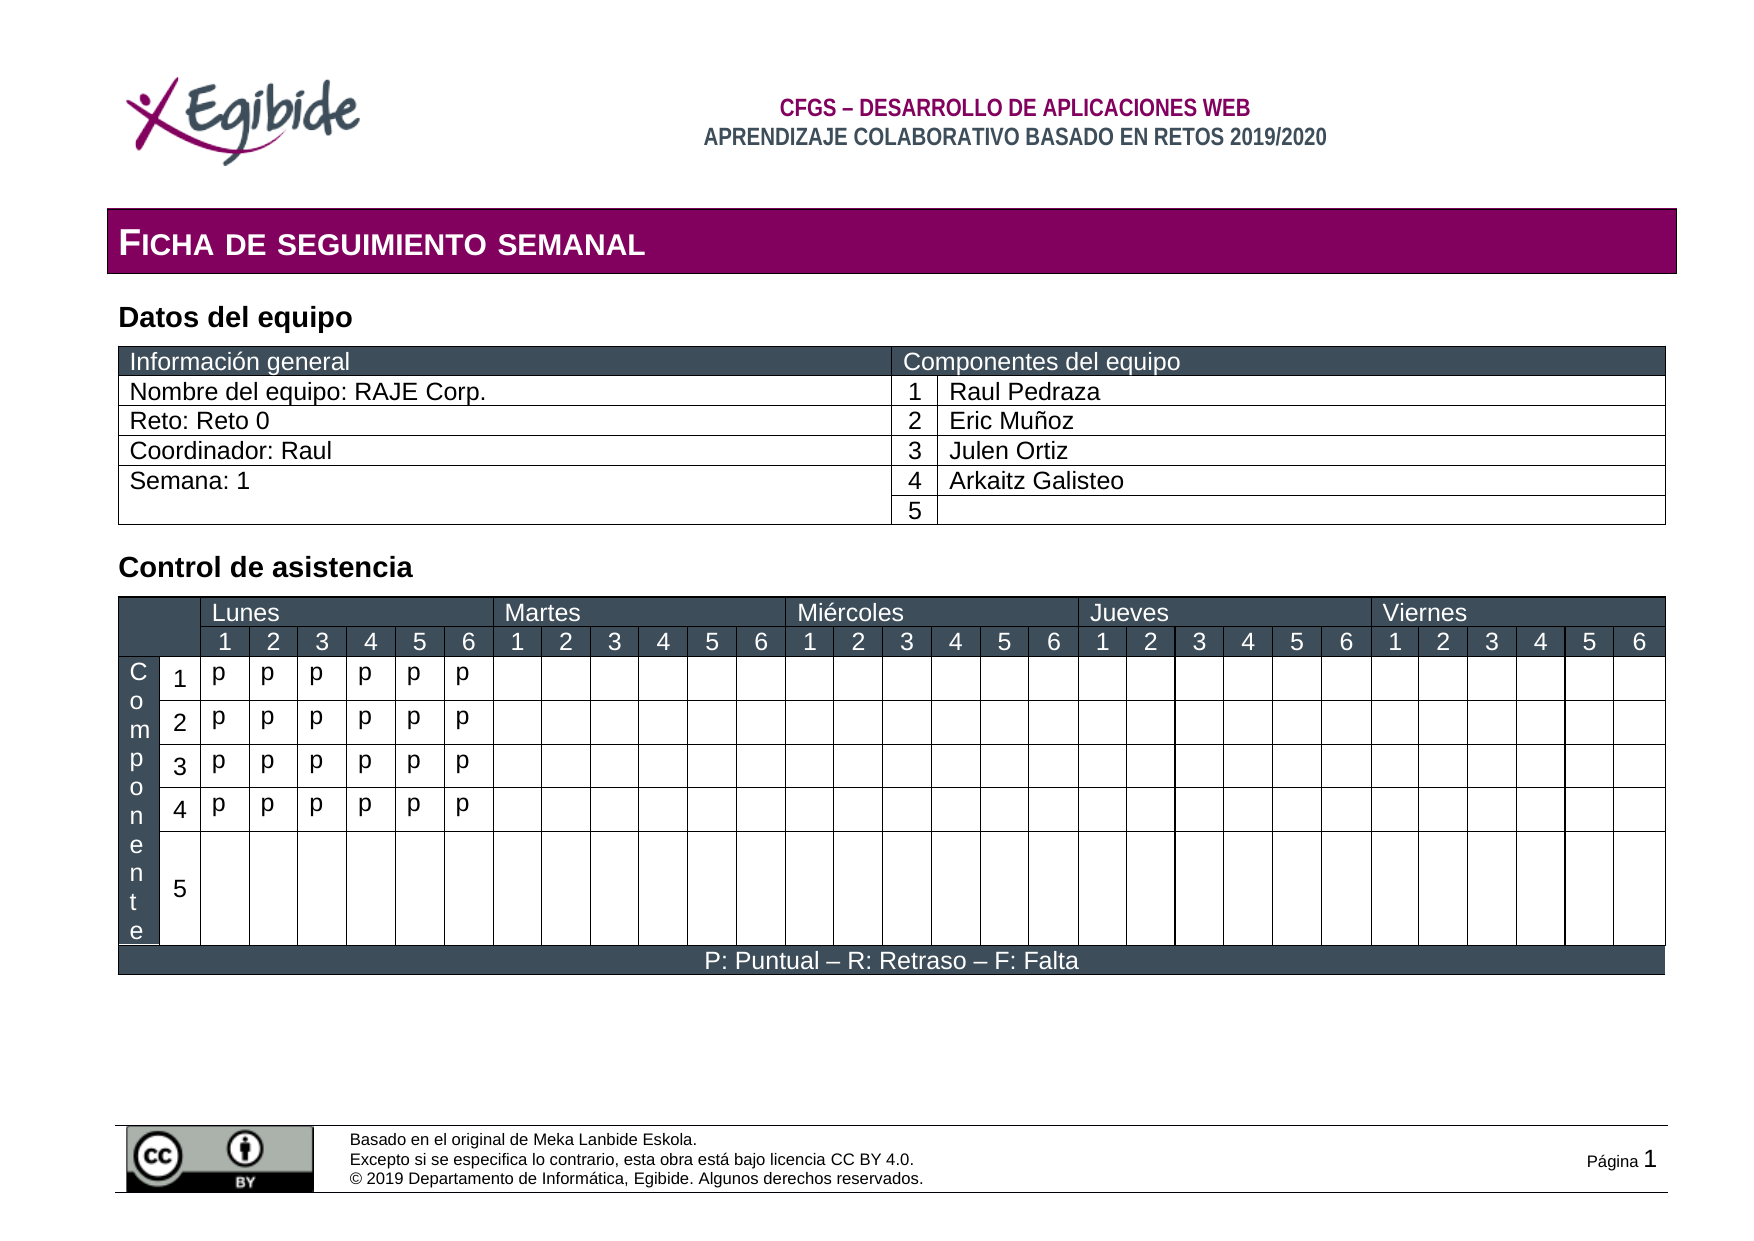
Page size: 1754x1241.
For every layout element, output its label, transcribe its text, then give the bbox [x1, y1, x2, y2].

table_cell [639, 788, 687, 831]
table_cell [1372, 657, 1418, 700]
table_cell [1029, 701, 1078, 743]
table_cell [688, 701, 736, 743]
table_cell [786, 788, 833, 831]
table_cell [1517, 788, 1564, 831]
table_cell 4 [347, 627, 395, 656]
table_cell p [250, 788, 297, 831]
table_cell 3 [1176, 627, 1223, 656]
table_cell p [298, 745, 346, 787]
table_cell [1468, 745, 1516, 787]
table_cell [1322, 701, 1371, 743]
table_cell [834, 701, 882, 743]
table_cell [1614, 788, 1665, 831]
table_cell [932, 745, 980, 787]
table_cell [1224, 745, 1272, 787]
table_cell [1079, 832, 1126, 944]
table_cell [737, 701, 785, 743]
table_cell 3 [160, 745, 200, 787]
table_cell [591, 788, 638, 831]
table_cell [688, 832, 736, 944]
table_cell 5 [1566, 627, 1613, 656]
table_cell 6 [445, 627, 493, 656]
table_cell 1 [160, 657, 200, 700]
table_cell [1224, 832, 1272, 944]
table_cell [542, 701, 590, 743]
table_cell [1322, 788, 1371, 831]
table_cell p [201, 701, 249, 743]
table_cell p [298, 788, 346, 831]
table_cell [883, 832, 931, 944]
picture [126, 77, 360, 166]
table_cell [201, 832, 249, 944]
table_header Lunes [201, 598, 493, 626]
table_cell [1419, 745, 1467, 787]
table_cell Reto: Reto 0 [119, 406, 891, 435]
table_cell [1029, 745, 1078, 787]
table_cell [1614, 701, 1665, 743]
table_cell Semana: 1 [119, 466, 891, 524]
table_cell [1419, 657, 1467, 700]
table_cell p [396, 657, 444, 700]
table_cell [932, 832, 980, 944]
table_cell [1566, 745, 1613, 787]
table_cell [494, 832, 541, 944]
table_cell p [347, 788, 395, 831]
table_cell Eric Muñoz [938, 406, 1665, 435]
table_cell [1224, 701, 1272, 743]
table_cell [688, 745, 736, 787]
table_cell [1566, 701, 1613, 743]
table_cell [1322, 745, 1371, 787]
table_cell [1566, 657, 1613, 700]
table_header Jueves [1079, 598, 1371, 626]
table_cell [1127, 657, 1174, 700]
table_cell [1273, 745, 1321, 787]
table_cell p [347, 701, 395, 743]
table_cell [1029, 657, 1078, 700]
table_cell [1372, 788, 1418, 831]
table_cell [883, 745, 931, 787]
table_cell [834, 788, 882, 831]
table_cell 5 [688, 627, 736, 656]
table_cell [981, 657, 1028, 700]
table_cell 3 [591, 627, 638, 656]
table_cell 4 [1224, 627, 1272, 656]
table_cell [883, 657, 931, 700]
table_cell p [396, 788, 444, 831]
table_cell 6 [737, 627, 785, 656]
table_cell [1372, 701, 1418, 743]
table_cell 4 [639, 627, 687, 656]
table_cell [932, 701, 980, 743]
table_cell [1176, 657, 1223, 700]
table_cell [1517, 745, 1564, 787]
table_cell 4 [1517, 627, 1564, 656]
table_cell p [347, 657, 395, 700]
table_cell [445, 832, 493, 944]
table_cell [1322, 657, 1371, 700]
table_cell 6 [1614, 627, 1665, 656]
table_cell [1224, 657, 1272, 700]
table_cell [1614, 745, 1665, 787]
table_cell p [445, 788, 493, 831]
table_cell [737, 788, 785, 831]
table_cell [1566, 788, 1613, 831]
table_cell Nombre del equipo: RAJE Corp. [119, 376, 891, 405]
table_cell [1273, 788, 1321, 831]
table_cell [542, 788, 590, 831]
table_cell [1273, 657, 1321, 700]
table_cell [1273, 701, 1321, 743]
table_cell [1468, 788, 1516, 831]
table_cell [1419, 788, 1467, 831]
table_header Viernes [1372, 598, 1665, 626]
table_header Miércoles [786, 598, 1078, 626]
table_cell [1517, 657, 1564, 700]
table_cell 5 [892, 496, 937, 524]
table_cell P: Puntual – R: Retraso – F: Falta [119, 946, 1665, 974]
table_cell p [445, 745, 493, 787]
table_cell [834, 745, 882, 787]
table_cell p [201, 745, 249, 787]
table_cell p [250, 745, 297, 787]
table_cell [1176, 745, 1223, 787]
table_cell [1079, 788, 1126, 831]
table_cell [938, 496, 1665, 524]
table_cell [786, 832, 833, 944]
table_cell 6 [1322, 627, 1371, 656]
table_cell [981, 832, 1028, 944]
subtitle Ficha de seguimiento semanal [108, 210, 1676, 273]
table_cell [494, 745, 541, 787]
table_cell [1079, 745, 1126, 787]
table_cell [786, 745, 833, 787]
table_cell [1322, 832, 1371, 944]
table_cell Componente [119, 657, 159, 944]
table_cell 1 [1079, 627, 1126, 656]
table_cell [786, 701, 833, 743]
table_cell [883, 788, 931, 831]
table_cell [298, 832, 346, 944]
table_cell 1 [201, 627, 249, 656]
table_cell [1566, 832, 1613, 944]
table_header Información general [119, 347, 891, 375]
table_header [119, 598, 200, 656]
table_cell p [298, 657, 346, 700]
table_cell p [396, 701, 444, 743]
table_cell [1127, 701, 1174, 743]
table_cell [1176, 832, 1223, 944]
table_cell [347, 832, 395, 944]
table_cell Arkaitz Galisteo [938, 466, 1665, 494]
table_cell 5 [396, 627, 444, 656]
table_cell [688, 657, 736, 700]
table_cell [1224, 788, 1272, 831]
table_cell [591, 657, 638, 700]
table_cell 5 [1273, 627, 1321, 656]
table_cell p [201, 657, 249, 700]
table_cell [737, 745, 785, 787]
table_cell [639, 745, 687, 787]
table_cell 3 [892, 436, 937, 465]
table_cell 3 [1468, 627, 1516, 656]
table_cell [1419, 701, 1467, 743]
table_cell [1614, 832, 1665, 944]
table_cell [1517, 701, 1564, 743]
table_header Martes [494, 598, 785, 626]
picture [126, 1126, 314, 1192]
table_cell [250, 832, 297, 944]
table_cell [542, 657, 590, 700]
table_cell [1468, 657, 1516, 700]
table_cell [396, 832, 444, 944]
table_cell [786, 657, 833, 700]
table_cell [1372, 832, 1418, 944]
table_cell [737, 832, 785, 944]
table_cell [688, 788, 736, 831]
table_cell [591, 832, 638, 944]
table_cell Julen Ortiz [938, 436, 1665, 465]
table_cell [981, 701, 1028, 743]
table_cell 2 [834, 627, 882, 656]
table_cell 1 [892, 376, 937, 405]
table_cell 2 [160, 701, 200, 743]
table_cell [494, 788, 541, 831]
table_cell [1273, 832, 1321, 944]
table_cell [1468, 701, 1516, 743]
table_cell 4 [892, 466, 937, 494]
table_cell [932, 788, 980, 831]
table_cell p [250, 657, 297, 700]
table_cell [981, 788, 1028, 831]
table_cell [1468, 832, 1516, 944]
table_cell p [298, 701, 346, 743]
table_cell [1127, 788, 1174, 831]
table_cell 6 [1029, 627, 1078, 656]
table_cell 2 [1127, 627, 1174, 656]
table_cell [1176, 701, 1223, 743]
table_cell [494, 701, 541, 743]
table_cell 1 [786, 627, 833, 656]
table_cell [883, 701, 931, 743]
table_cell 2 [1419, 627, 1467, 656]
table_cell 2 [542, 627, 590, 656]
table_cell [834, 832, 882, 944]
table_cell [639, 657, 687, 700]
table_cell p [347, 745, 395, 787]
table_cell [834, 657, 882, 700]
table_cell p [396, 745, 444, 787]
table_cell 1 [494, 627, 541, 656]
table_cell p [445, 701, 493, 743]
table_cell p [201, 788, 249, 831]
table_header Componentes del equipo [892, 347, 1665, 375]
table_cell 5 [160, 832, 200, 944]
table_cell 2 [892, 406, 937, 435]
table_cell [1029, 788, 1078, 831]
table_cell [1127, 745, 1174, 787]
table_cell 4 [160, 788, 200, 831]
table_cell [1372, 745, 1418, 787]
table_cell 3 [883, 627, 931, 656]
table_cell Raul Pedraza [938, 376, 1665, 405]
table_cell [1419, 832, 1467, 944]
table_cell 5 [981, 627, 1028, 656]
table_cell p [250, 701, 297, 743]
table_cell 2 [250, 627, 297, 656]
table_cell [591, 701, 638, 743]
table_cell [639, 832, 687, 944]
table_cell [591, 745, 638, 787]
table_cell Coordinador: Raul [119, 436, 891, 465]
table_cell [542, 832, 590, 944]
subtitle Control de asistencia [118, 550, 1665, 584]
table_cell [1029, 832, 1078, 944]
table_cell [1614, 657, 1665, 700]
table_cell [981, 745, 1028, 787]
table_cell 4 [932, 627, 980, 656]
table_cell [639, 701, 687, 743]
table_cell [542, 745, 590, 787]
table_cell [737, 657, 785, 700]
table_cell 1 [1372, 627, 1418, 656]
table_cell [494, 657, 541, 700]
table_cell [1079, 657, 1126, 700]
table_cell [1127, 832, 1174, 944]
table_cell [932, 657, 980, 700]
table_cell 3 [298, 627, 346, 656]
table_cell [1079, 701, 1126, 743]
subtitle Datos del equipo [118, 299, 1665, 333]
table_cell p [445, 657, 493, 700]
table_cell [1517, 832, 1564, 944]
table_cell [1176, 788, 1223, 831]
